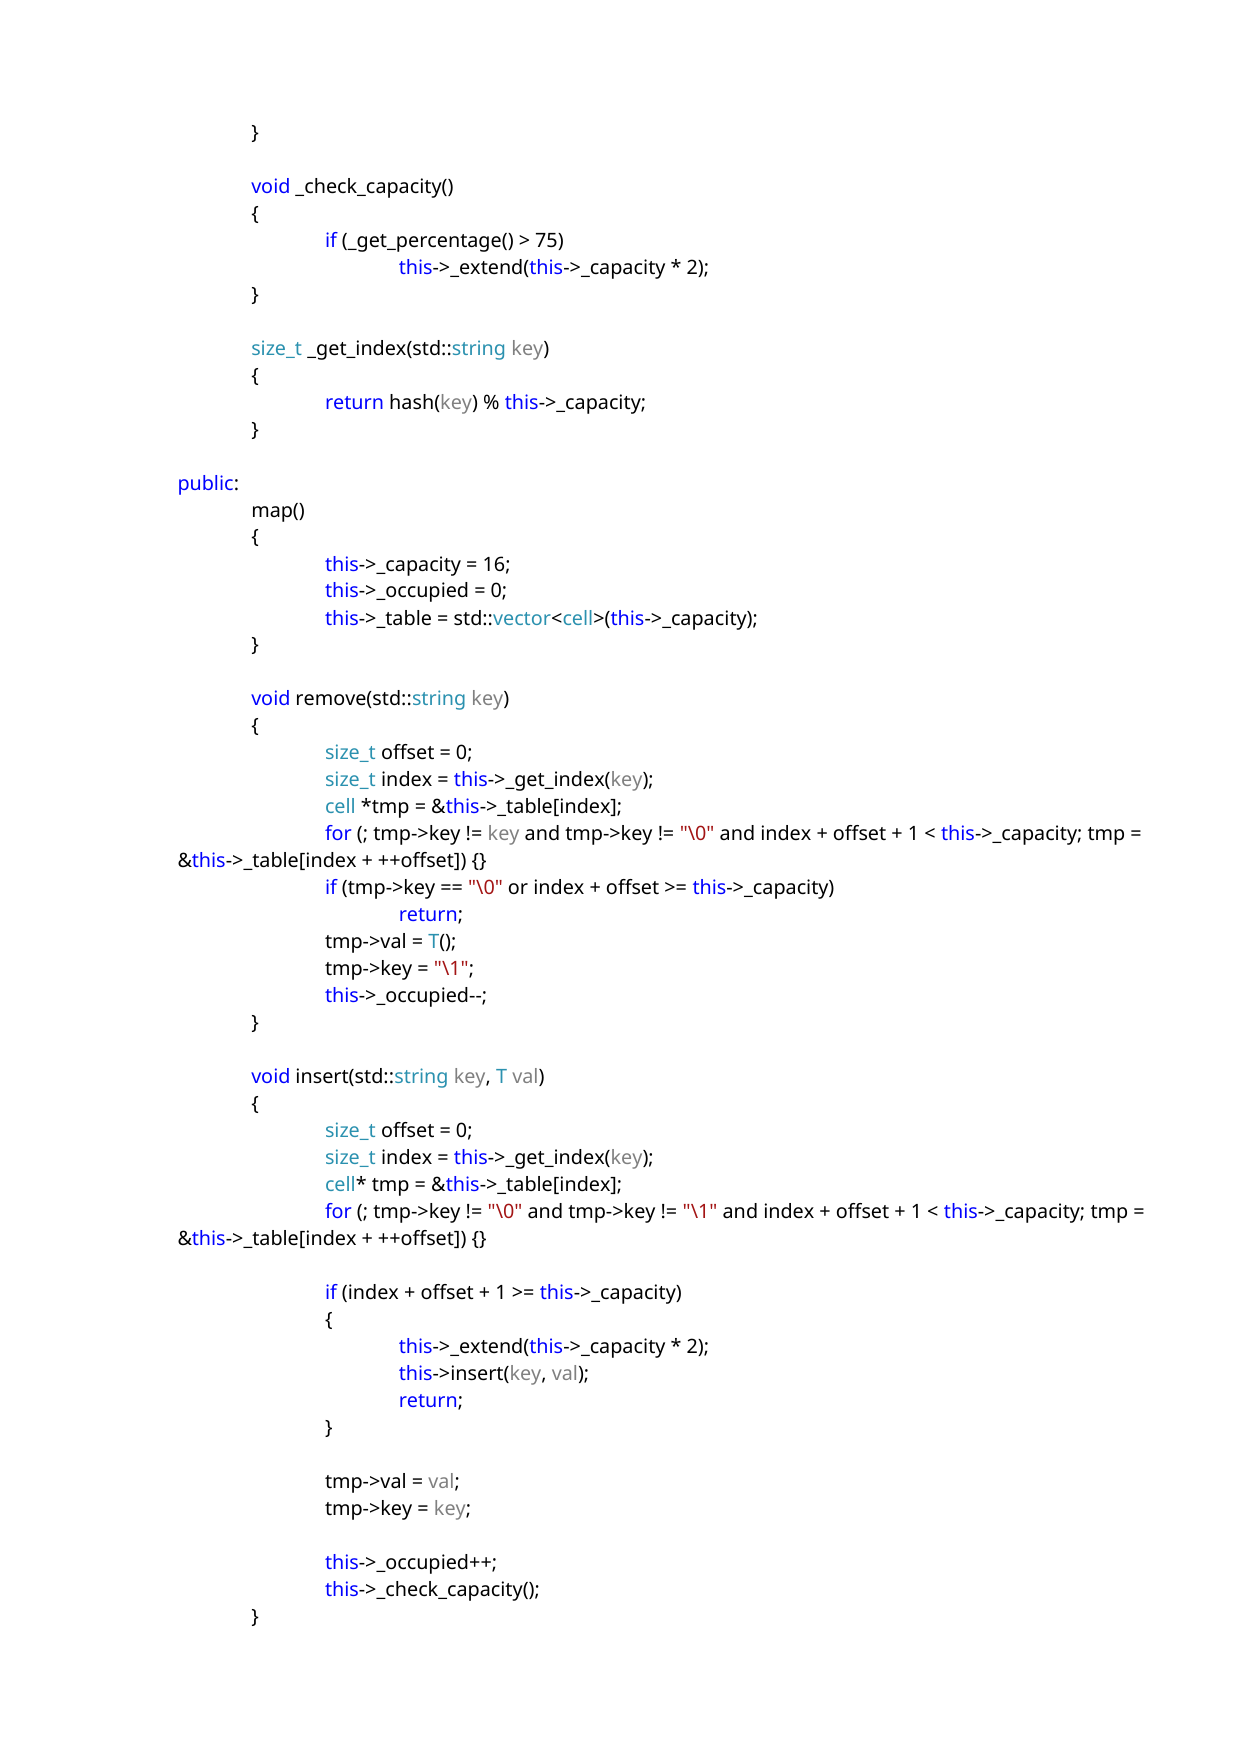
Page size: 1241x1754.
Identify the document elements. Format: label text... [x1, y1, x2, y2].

text } [177, 631, 1152, 658]
text } [177, 280, 1152, 307]
text this->_extend(this->_capacity * 2); [177, 253, 1152, 280]
text void remove(std::string key) [177, 685, 1152, 712]
text tmp->val = val; [177, 1467, 1152, 1494]
text if (index + offset + 1 >= this->_capacity) [177, 1278, 1152, 1305]
text this->_occupied--; [177, 981, 1152, 1008]
text cell *tmp = &this->_table[index]; [177, 793, 1152, 819]
text this->_occupied = 0; [177, 577, 1152, 604]
text this->_extend(this->_capacity * 2); [177, 1332, 1152, 1359]
text { [177, 1089, 1152, 1116]
text { [177, 199, 1152, 226]
text { [177, 523, 1152, 550]
text tmp->val = T(); [177, 927, 1152, 954]
text for (; tmp->key != "\0" and tmp->key != "\1" and index + offset + 1 < this->_capacity; tmp = &this->_table[index + ++offset]) {} [177, 1197, 1152, 1251]
text for (; tmp->key != key and tmp->key != "\0" and index + offset + 1 < this->_capacity; tmp = &this->_table[index + ++offset]) {} [177, 819, 1152, 873]
text this->_check_capacity(); [177, 1575, 1152, 1602]
text this->_occupied++; [177, 1548, 1152, 1575]
text if (tmp->key == "\0" or index + offset >= this->_capacity) [177, 873, 1152, 901]
text cell* tmp = &this->_table[index]; [177, 1170, 1152, 1197]
text this->_capacity = 16; [177, 550, 1152, 577]
text size_t offset = 0; [177, 1116, 1152, 1143]
text if (_get_percentage() > 75) [177, 226, 1152, 253]
text return; [177, 1386, 1152, 1413]
text { [177, 712, 1152, 739]
text public: [177, 469, 1152, 496]
text size_t index = this->_get_index(key); [177, 1143, 1152, 1170]
text } [177, 1413, 1152, 1440]
text { [177, 1305, 1152, 1332]
text map() [177, 496, 1152, 523]
text tmp->key = "\1"; [177, 954, 1152, 981]
text } [177, 118, 1152, 145]
text void _check_capacity() [177, 172, 1152, 199]
text } [177, 415, 1152, 442]
text this->_table = std::vector<cell>(this->_capacity); [177, 604, 1152, 631]
text size_t index = this->_get_index(key); [177, 766, 1152, 793]
text size_t offset = 0; [177, 739, 1152, 766]
text size_t _get_index(std::string key) [177, 334, 1152, 361]
text } [177, 1008, 1152, 1035]
text return; [177, 901, 1152, 927]
text { [177, 361, 1152, 388]
text tmp->key = key; [177, 1494, 1152, 1521]
text return hash(key) % this->_capacity; [177, 388, 1152, 415]
text } [177, 1602, 1152, 1629]
text this->insert(key, val); [177, 1359, 1152, 1386]
text void insert(std::string key, T val) [177, 1062, 1152, 1089]
